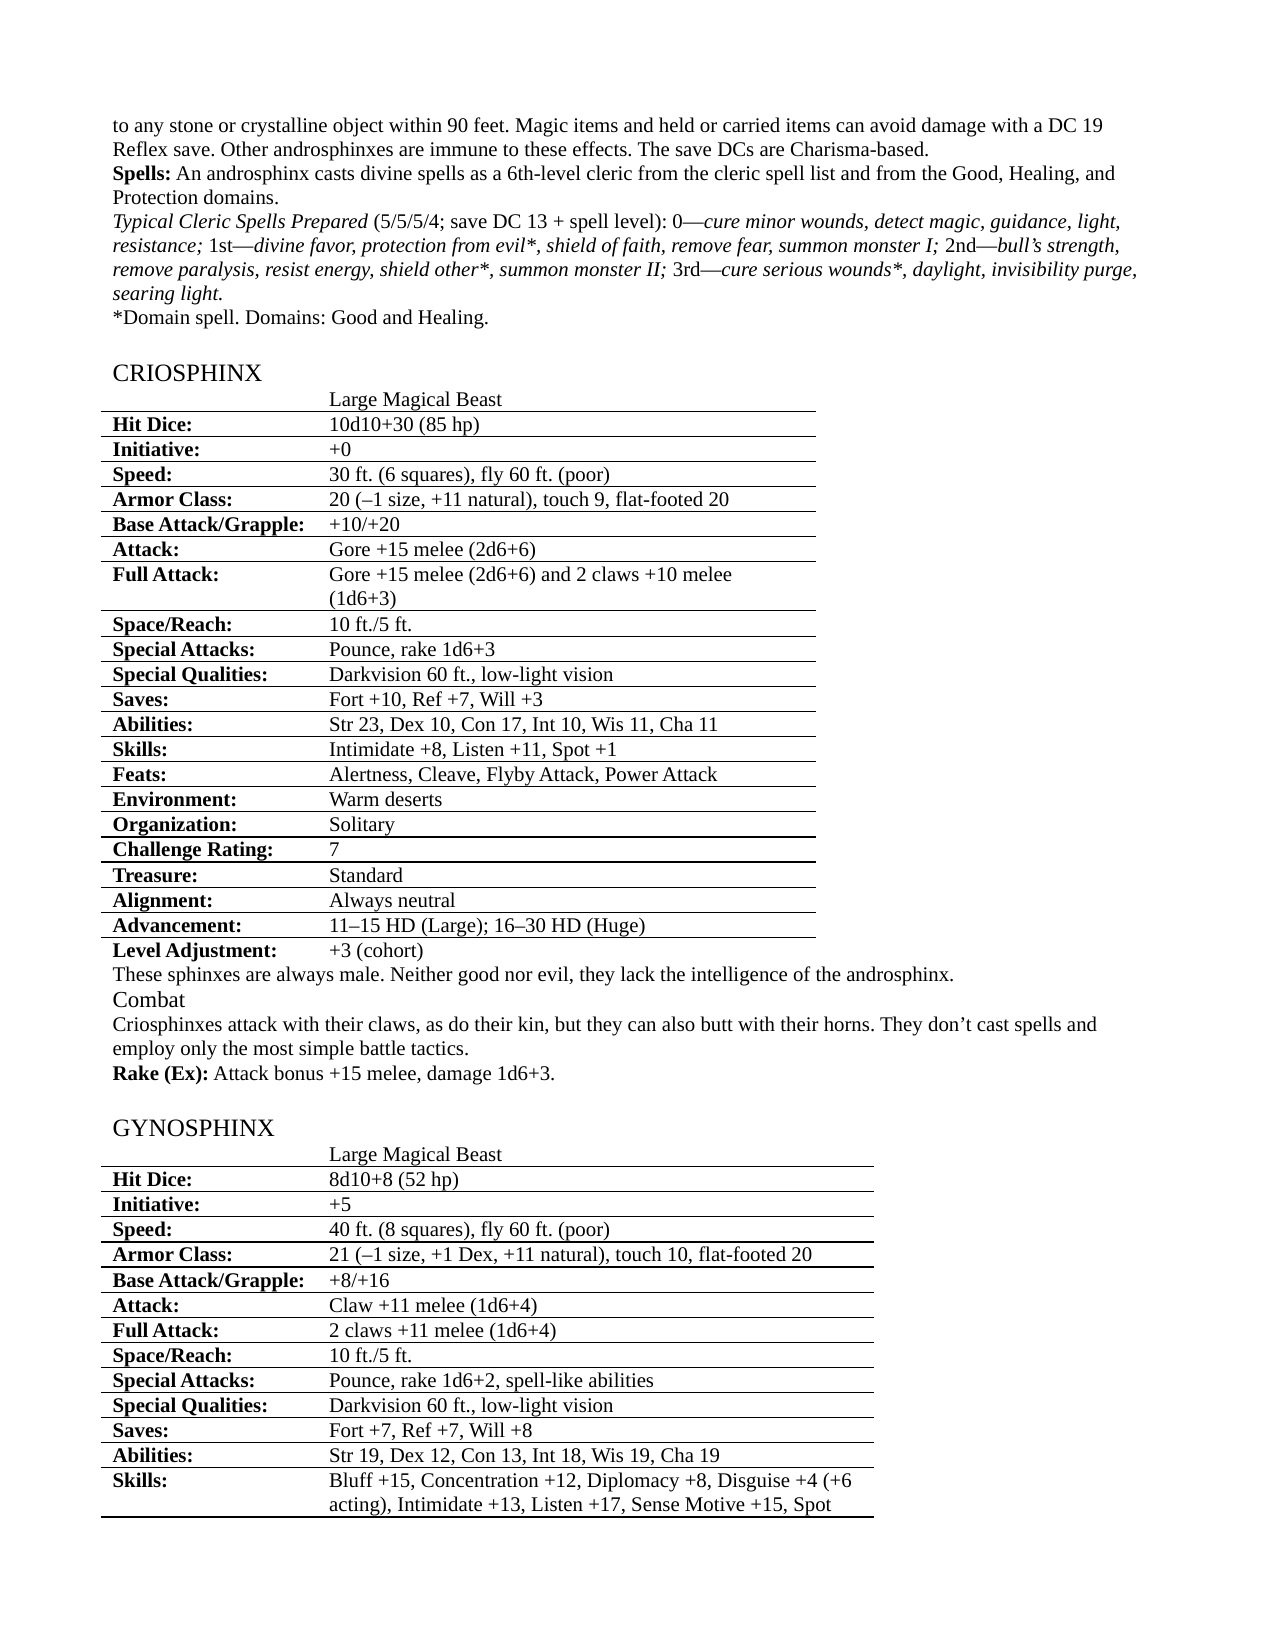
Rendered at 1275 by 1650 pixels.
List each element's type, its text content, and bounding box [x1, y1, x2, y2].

table_header Large Magical Beast [318, 1142, 873, 1166]
table_cell Speed: [101, 462, 318, 486]
table_cell Fort +10, Ref +7, Will +3 [318, 687, 816, 711]
text Criosphinxes attack with their claws, as do their kin, but they can also butt with their horns. They don’t cast spells and employ only the most simple battle tactics. [112, 1012, 1162, 1060]
text CRIOSPHINX [112, 358, 1162, 387]
table_cell Alertness, Cleave, Flyby Attack, Power Attack [318, 762, 816, 786]
table_cell Environment: [101, 787, 318, 811]
table_cell Initiative: [101, 437, 318, 461]
table_cell Str 19, Dex 12, Con 13, Int 18, Wis 19, Cha 19 [318, 1443, 873, 1467]
table_cell Base Attack/Grapple: [101, 1268, 318, 1292]
table_cell Always neutral [318, 888, 816, 912]
table_cell Gore +15 melee (2d6+6) and 2 claws +10 melee (1d6+3) [318, 562, 816, 610]
table_cell Full Attack: [101, 562, 318, 610]
table_cell Special Attacks: [101, 637, 318, 661]
table_cell Saves: [101, 687, 318, 711]
table_cell Solitary [318, 812, 816, 836]
table_cell 2 claws +11 melee (1d6+4) [318, 1318, 873, 1342]
table_cell Claw +11 melee (1d6+4) [318, 1293, 873, 1317]
table_cell Standard [318, 863, 816, 887]
table_cell 10d10+30 (85 hp) [318, 412, 816, 436]
text Typical Cleric Spells Prepared (5/5/5/4; save DC 13 + spell level): 0—cure minor wounds, detect magic, guidance, light, resistance; 1st—divine favor, protection from evil*, shield of faith, remove fear, summon monster I; 2nd—bull’s strength, remove paralysis, resist energy, shield other*, summon monster II; 3rd—cure serious wounds*, daylight, invisibility purge, searing light. [112, 209, 1162, 305]
table_cell 21 (–1 size, +1 Dex, +11 natural), touch 10, flat-footed 20 [318, 1243, 873, 1266]
table_cell Pounce, rake 1d6+3 [318, 637, 816, 661]
table_cell Darkvision 60 ft., low-light vision [318, 1393, 873, 1417]
table_cell Darkvision 60 ft., low-light vision [318, 662, 816, 686]
table_cell Armor Class: [101, 1243, 318, 1266]
table_cell Bluff +15, Concentration +12, Diplomacy +8, Disguise +4 (+6 acting), Intimidate +13, Listen +17, Sense Motive +15, Spot [318, 1468, 873, 1516]
table_header [101, 387, 318, 411]
table_cell Hit Dice: [101, 412, 318, 436]
text Combat [112, 986, 1162, 1012]
table_cell Advancement: [101, 913, 318, 937]
table_cell Intimidate +8, Listen +11, Spot +1 [318, 737, 816, 761]
text GYNOSPHINX [112, 1113, 1162, 1142]
table_cell +3 (cohort) [318, 938, 816, 962]
table_cell Skills: [101, 1468, 318, 1516]
table_cell Skills: [101, 737, 318, 761]
text These sphinxes are always male. Neither good nor evil, they lack the intelligence of the androsphinx. [112, 962, 1162, 986]
table_cell +10/+20 [318, 512, 816, 536]
table_cell Special Attacks: [101, 1368, 318, 1392]
table_cell 10 ft./5 ft. [318, 1343, 873, 1367]
table_cell Special Qualities: [101, 1393, 318, 1417]
table_cell +0 [318, 437, 816, 461]
table_cell +8/+16 [318, 1268, 873, 1292]
text *Domain spell. Domains: Good and Healing. [112, 305, 1162, 329]
table_cell Str 23, Dex 10, Con 17, Int 10, Wis 11, Cha 11 [318, 712, 816, 736]
table_cell Abilities: [101, 712, 318, 736]
table_cell Attack: [101, 1293, 318, 1317]
table_cell 8d10+8 (52 hp) [318, 1167, 873, 1191]
table_cell Armor Class: [101, 487, 318, 511]
table_cell Feats: [101, 762, 318, 786]
table_cell Attack: [101, 537, 318, 561]
table_cell 40 ft. (8 squares), fly 60 ft. (poor) [318, 1217, 873, 1241]
table_cell Special Qualities: [101, 662, 318, 686]
table_cell Space/Reach: [101, 611, 318, 636]
table_cell 30 ft. (6 squares), fly 60 ft. (poor) [318, 462, 816, 486]
table_cell Pounce, rake 1d6+2, spell-like abilities [318, 1368, 873, 1392]
table_header [101, 1142, 318, 1166]
table_cell Initiative: [101, 1192, 318, 1216]
table_cell Challenge Rating: [101, 838, 318, 861]
table_cell Space/Reach: [101, 1343, 318, 1367]
table_cell Fort +7, Ref +7, Will +8 [318, 1418, 873, 1442]
table_header Large Magical Beast [318, 387, 816, 411]
table_cell Organization: [101, 812, 318, 836]
text to any stone or crystalline object within 90 feet. Magic items and held or carried items can avoid damage with a DC 19 Reflex save. Other androsphinxes are immune to these effects. The save DCs are Charisma-based. [112, 112, 1162, 161]
table_cell Alignment: [101, 888, 318, 912]
table_cell Speed: [101, 1217, 318, 1241]
table_cell 7 [318, 838, 816, 861]
table_cell Saves: [101, 1418, 318, 1442]
table_cell +5 [318, 1192, 873, 1216]
text Spells: An androsphinx casts divine spells as a 6th-level cleric from the cleric spell list and from the Good, Healing, and Protection domains. [112, 161, 1162, 209]
table_cell Abilities: [101, 1443, 318, 1467]
table_cell Warm deserts [318, 787, 816, 811]
table_cell 10 ft./5 ft. [318, 611, 816, 636]
table_cell Hit Dice: [101, 1167, 318, 1191]
table_cell Full Attack: [101, 1318, 318, 1342]
table_cell 20 (–1 size, +11 natural), touch 9, flat-footed 20 [318, 487, 816, 511]
table_cell Base Attack/Grapple: [101, 512, 318, 536]
table_cell Gore +15 melee (2d6+6) [318, 537, 816, 561]
table_cell 11–15 HD (Large); 16–30 HD (Huge) [318, 913, 816, 937]
text Rake (Ex): Attack bonus +15 melee, damage 1d6+3. [112, 1060, 1162, 1084]
table_cell Treasure: [101, 863, 318, 887]
table_cell Level Adjustment: [101, 938, 318, 962]
